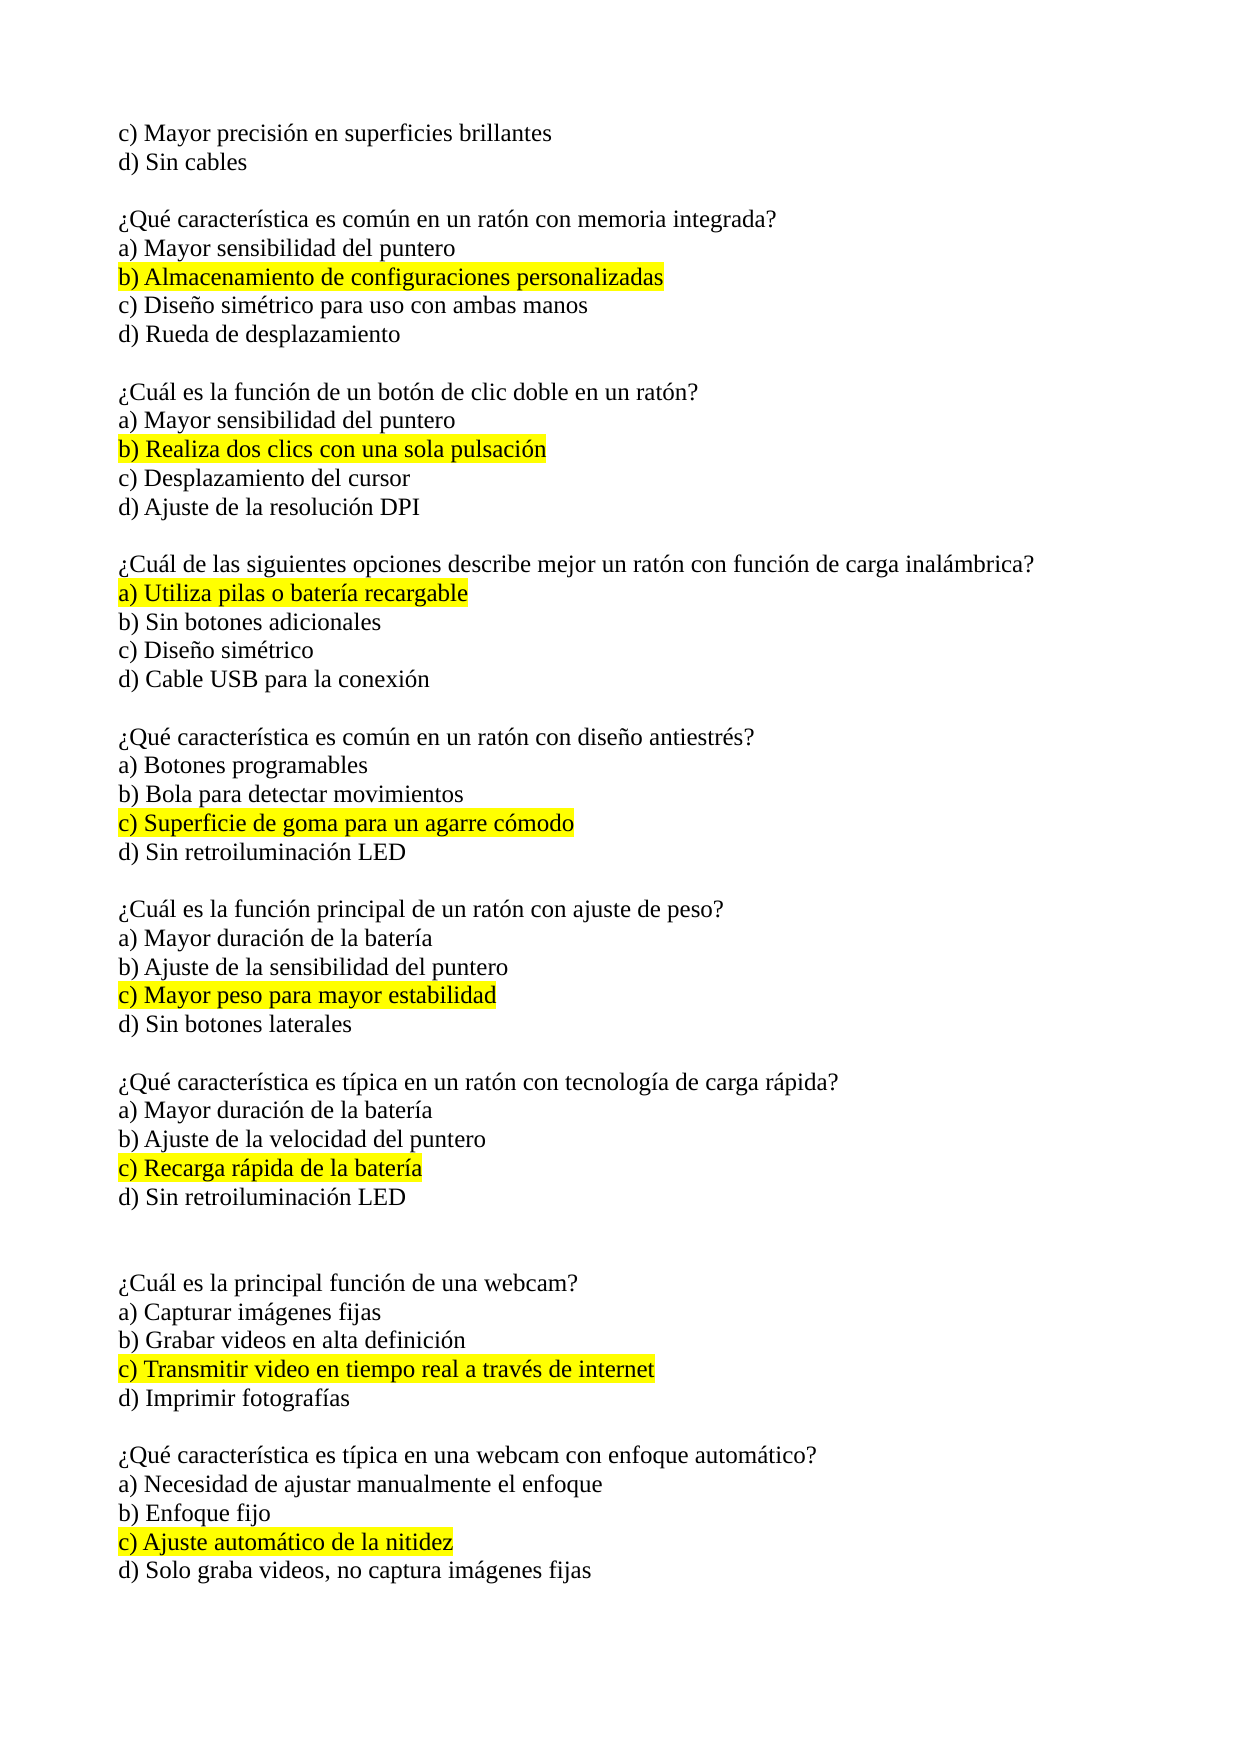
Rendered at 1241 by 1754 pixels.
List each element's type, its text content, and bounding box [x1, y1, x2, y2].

text ¿Qué característica es común en un ratón con memoria integrada? [118, 204, 1122, 233]
text b) Realiza dos clics con una sola pulsación [118, 434, 1122, 463]
text c) Desplazamiento del cursor [118, 463, 1122, 492]
text c) Transmitir video en tiempo real a través de internet [118, 1354, 1122, 1383]
text d) Sin cables [118, 147, 1122, 176]
text b) Grabar videos en alta definición [118, 1326, 1122, 1354]
text c) Diseño simétrico [118, 636, 1122, 664]
text d) Cable USB para la conexión [118, 664, 1122, 693]
text a) Utiliza pilas o batería recargable [118, 578, 1122, 607]
text a) Mayor duración de la batería [118, 1096, 1122, 1124]
text ¿Cuál es la función principal de un ratón con ajuste de peso? [118, 894, 1122, 923]
text ¿Cuál es la función de un botón de clic doble en un ratón? [118, 377, 1122, 406]
text b) Ajuste de la velocidad del puntero [118, 1124, 1122, 1153]
text a) Mayor sensibilidad del puntero [118, 233, 1122, 262]
text b) Ajuste de la sensibilidad del puntero [118, 952, 1122, 981]
text ¿Cuál es la principal función de una webcam? [118, 1268, 1122, 1297]
text c) Mayor precisión en superficies brillantes [118, 118, 1122, 147]
text c) Recarga rápida de la batería [118, 1153, 1122, 1182]
text c) Superficie de goma para un agarre cómodo [118, 808, 1122, 837]
text d) Sin retroiluminación LED [118, 837, 1122, 866]
text d) Solo graba videos, no captura imágenes fijas [118, 1556, 1122, 1584]
text b) Sin botones adicionales [118, 607, 1122, 636]
text a) Necesidad de ajustar manualmente el enfoque [118, 1469, 1122, 1498]
text a) Botones programables [118, 751, 1122, 779]
text d) Sin botones laterales [118, 1009, 1122, 1038]
text b) Bola para detectar movimientos [118, 779, 1122, 808]
text c) Mayor peso para mayor estabilidad [118, 981, 1122, 1009]
text b) Enfoque fijo [118, 1498, 1122, 1527]
text ¿Qué característica es típica en un ratón con tecnología de carga rápida? [118, 1067, 1122, 1096]
text a) Mayor duración de la batería [118, 923, 1122, 952]
text ¿Qué característica es común en un ratón con diseño antiestrés? [118, 722, 1122, 751]
text d) Ajuste de la resolución DPI [118, 492, 1122, 521]
text c) Diseño simétrico para uso con ambas manos [118, 291, 1122, 319]
text b) Almacenamiento de configuraciones personalizadas [118, 262, 1122, 291]
text ¿Qué característica es típica en una webcam con enfoque automático? [118, 1441, 1122, 1469]
text a) Mayor sensibilidad del puntero [118, 406, 1122, 434]
text c) Ajuste automático de la nitidez [118, 1527, 1122, 1556]
text d) Sin retroiluminación LED [118, 1182, 1122, 1211]
text d) Imprimir fotografías [118, 1383, 1122, 1412]
text ¿Cuál de las siguientes opciones describe mejor un ratón con función de carga inalámbrica? [118, 549, 1122, 578]
text d) Rueda de desplazamiento [118, 319, 1122, 348]
text a) Capturar imágenes fijas [118, 1297, 1122, 1326]
